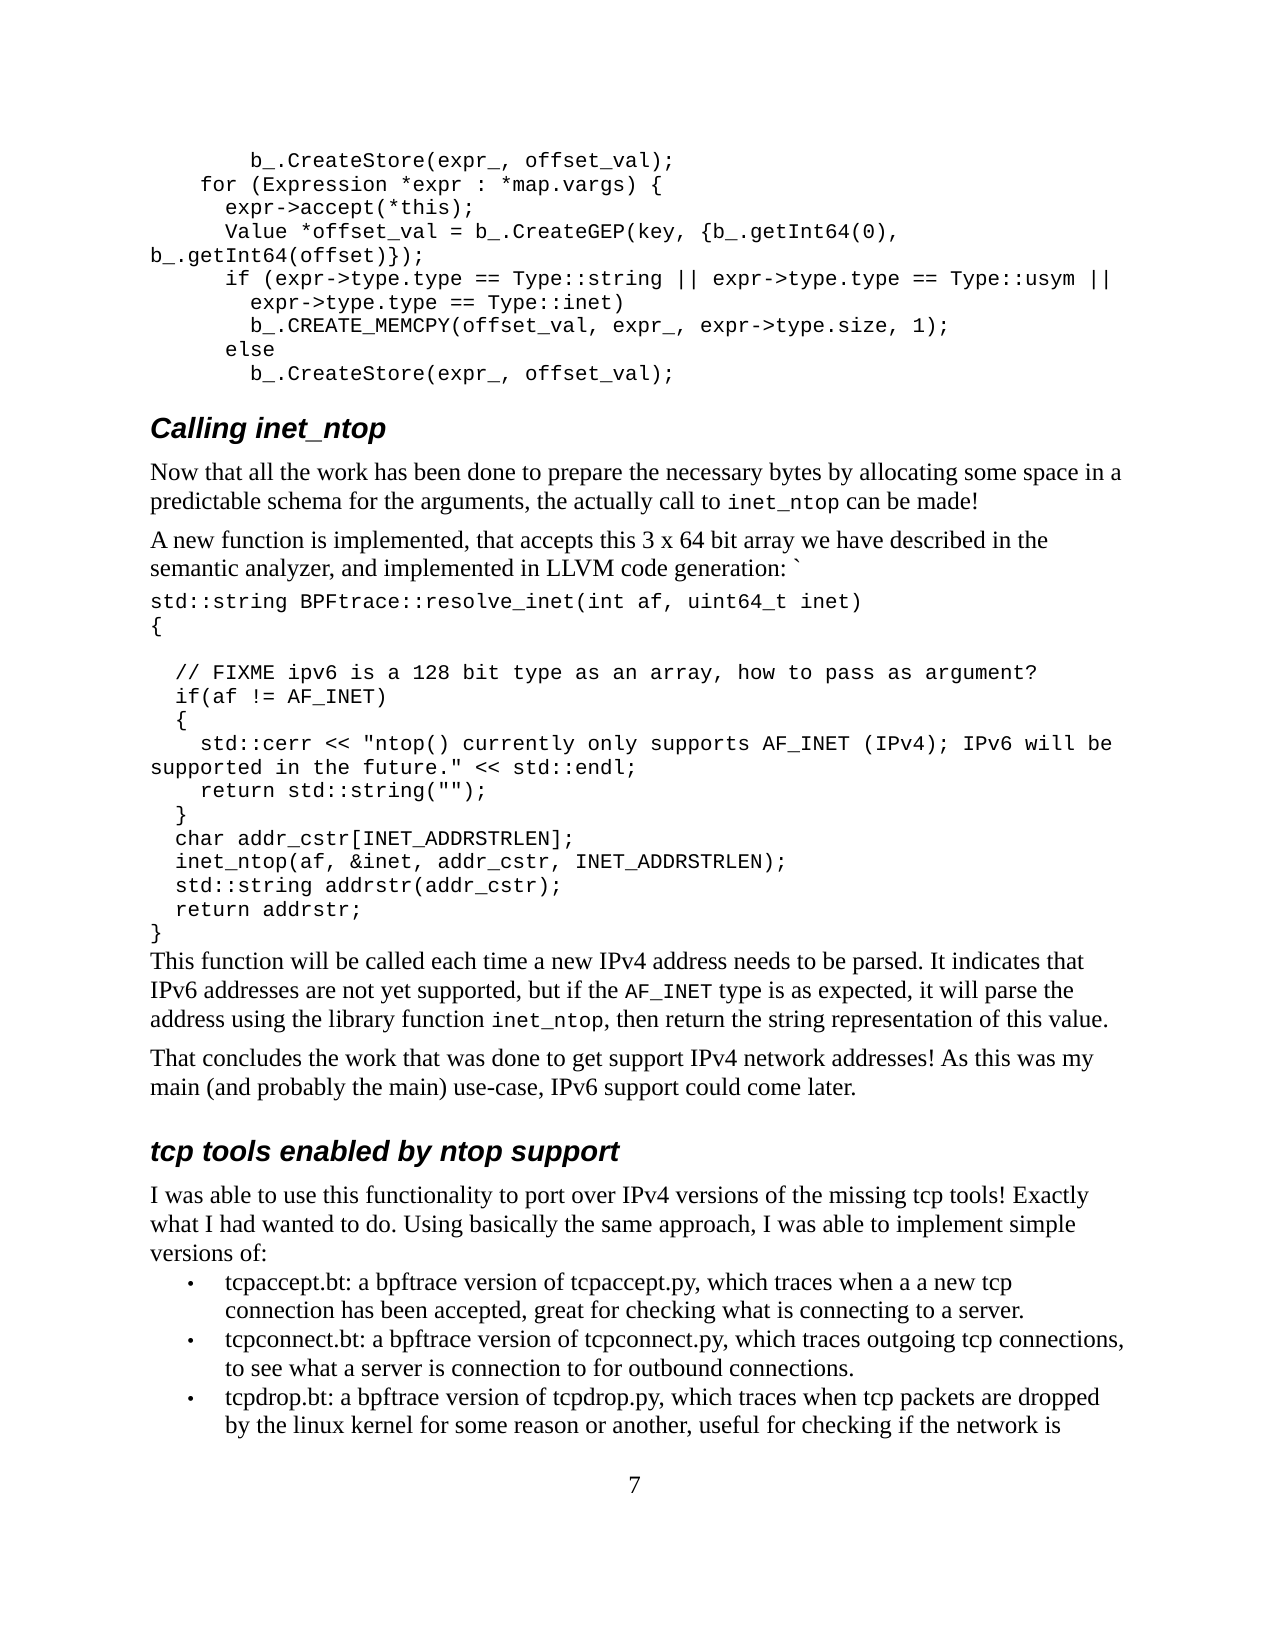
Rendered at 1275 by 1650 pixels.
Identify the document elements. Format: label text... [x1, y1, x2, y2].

text This function will be called each time a new IPv4 address needs to be parsed. It indicates that IPv6 addresses are not yet supported, but if the AF_INET type is as expected, it will parse the address using the library function inet_ntop, then return the string representation of this value. [150, 946, 1125, 1034]
text char addr_cstr[INET_ADDRSTRLEN]; [150, 828, 1125, 851]
text std::string BPFtrace::resolve_inet(int af, uint64_t inet) [150, 591, 1125, 615]
text else [150, 339, 1125, 363]
text } [150, 804, 1125, 828]
text That concludes the work that was done to get support IPv4 network addresses! As this was my main (and probably the main) use-case, IPv6 support could come later. [150, 1043, 1125, 1100]
text expr->type.type == Type::inet) [150, 292, 1125, 316]
subtitle tcp tools enabled by ntop support [150, 1134, 1125, 1168]
list tcpconnect.bt: a bpftrace version of tcpconnect.py, which traces outgoing tcp connections, to see what a server is connection to for outbound connections. [187, 1324, 1125, 1382]
text b_.CreateStore(expr_, offset_val); [150, 150, 1125, 174]
text { [150, 709, 1125, 733]
text Value *offset_val = b_.CreateGEP(key, {b_.getInt64(0), b_.getInt64(offset)}); [150, 221, 1125, 268]
text { [150, 615, 1125, 638]
text A new function is implemented, that accepts this 3 x 64 bit array we have described in the semantic analyzer, and implemented in LLVM code generation: ` [150, 525, 1125, 582]
text b_.CreateStore(expr_, offset_val); [150, 363, 1125, 386]
text inet_ntop(af, &inet, addr_cstr, INET_ADDRSTRLEN); [150, 851, 1125, 875]
text if (expr->type.type == Type::string || expr->type.type == Type::usym || [150, 268, 1125, 292]
text return std::string(""); [150, 780, 1125, 804]
text I was able to use this functionality to port over IPv4 versions of the missing tcp tools! Exactly what I had wanted to do. Using basically the same approach, I was able to implement simple versions of: [150, 1180, 1125, 1267]
text if(af != AF_INET) [150, 686, 1125, 709]
text // FIXME ipv6 is a 128 bit type as an array, how to pass as argument? [150, 662, 1125, 686]
text std::cerr << "ntop() currently only supports AF_INET (IPv4); IPv6 will be supported in the future." << std::endl; [150, 733, 1125, 780]
text return addrstr; [150, 899, 1125, 922]
text for (Expression *expr : *map.vargs) { [150, 174, 1125, 197]
text expr->accept(*this); [150, 197, 1125, 221]
text Now that all the work has been done to prepare the necessary bytes by allocating some space in a predictable schema for the arguments, the actually call to inet_ntop can be made! [150, 457, 1125, 516]
text std::string addrstr(addr_cstr); [150, 875, 1125, 899]
text } [150, 922, 1125, 946]
list tcpaccept.bt: a bpftrace version of tcpaccept.py, which traces when a a new tcp connection has been accepted, great for checking what is connecting to a server. [187, 1267, 1125, 1324]
list tcpdrop.bt: a bpftrace version of tcpdrop.py, which traces when tcp packets are dropped by the linux kernel for some reason or another, useful for checking if the network is [187, 1382, 1125, 1439]
subtitle Calling inet_ntop [150, 411, 1125, 445]
text b_.CREATE_MEMCPY(offset_val, expr_, expr->type.size, 1); [150, 316, 1125, 339]
